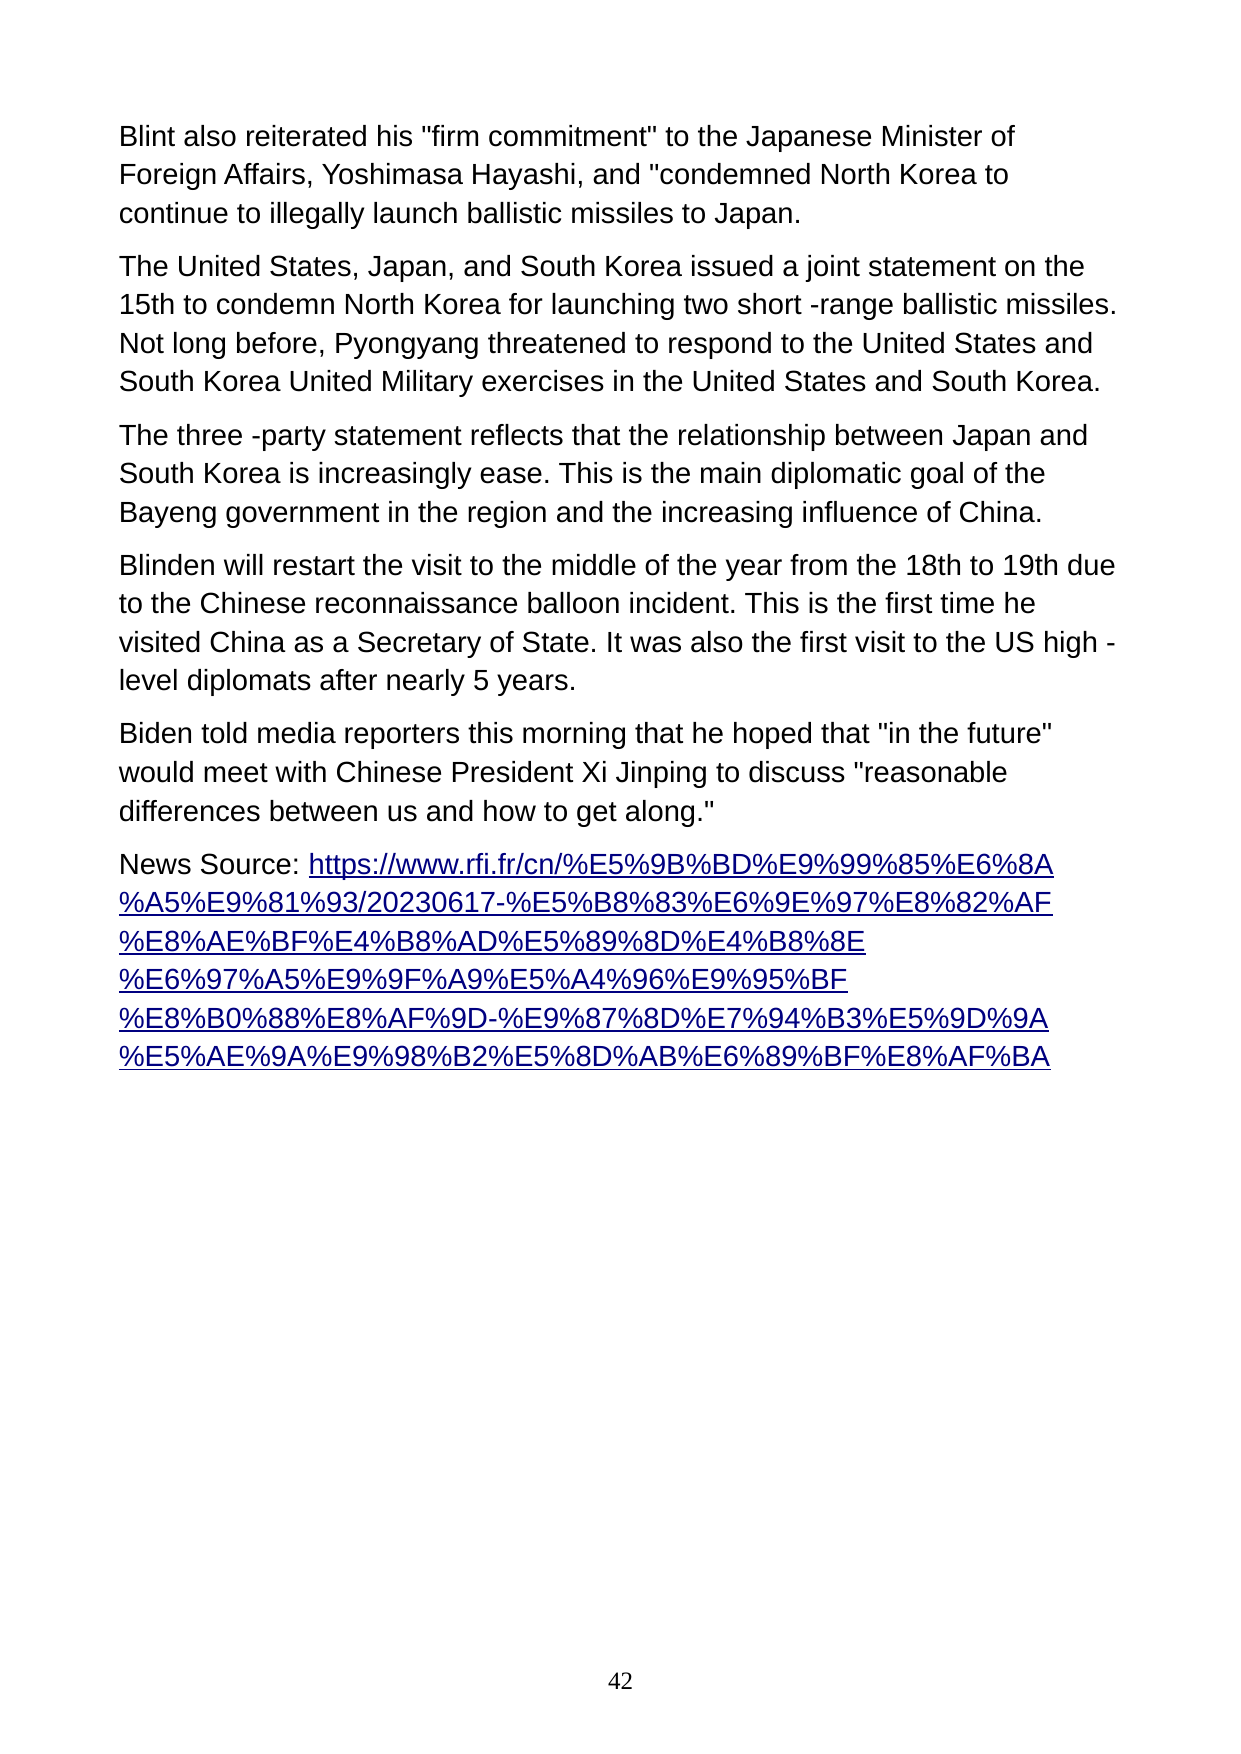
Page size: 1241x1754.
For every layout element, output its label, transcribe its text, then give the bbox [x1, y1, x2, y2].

text Blinden will restart the visit to the middle of the year from the 18th to 19th due to the Chinese reconnaissance balloon incident. This is the first time he visited China as a Secretary of State. It was also the first visit to the US high -level diplomats after nearly 5 years. [118, 548, 1122, 697]
text The United States, Japan, and South Korea issued a joint statement on the 15th to condemn North Korea for launching two short -range ballistic missiles. Not long before, Pyongyang threatened to respond to the United States and South Korea United Military exercises in the United States and South Korea. [118, 249, 1122, 398]
text Blint also reiterated his "firm commitment" to the Japanese Minister of Foreign Affairs, Yoshimasa Hayashi, and "condemned North Korea to continue to illegally launch ballistic missiles to Japan. [118, 118, 1122, 229]
text News Source: https://www.rfi.fr/cn/%E5%9B%BD%E9%99%85%E6%8A%A5%E9%81%93/20230617-%E5%B8%83%E6%9E%97%E8%82%AF%E8%AE%BF%E4%B8%AD%E5%89%8D%E4%B8%8E%E6%97%A5%E9%9F%A9%E5%A4%96%E9%95%BF%E8%B0%88%E8%AF%9D-%E9%87%8D%E7%94%B3%E5%9D%9A%E5%AE%9A%E9%98%B2%E5%8D%AB%E6%89%BF%E8%AF%BA [118, 847, 1122, 1073]
text The three -party statement reflects that the relationship between Japan and South Korea is increasingly ease. This is the main diplomatic goal of the Bayeng government in the region and the increasing influence of China. [118, 417, 1122, 528]
text Biden told media reporters this morning that he hoped that "in the future" would meet with Chinese President Xi Jinping to discuss "reasonable differences between us and how to get along." [118, 716, 1122, 827]
